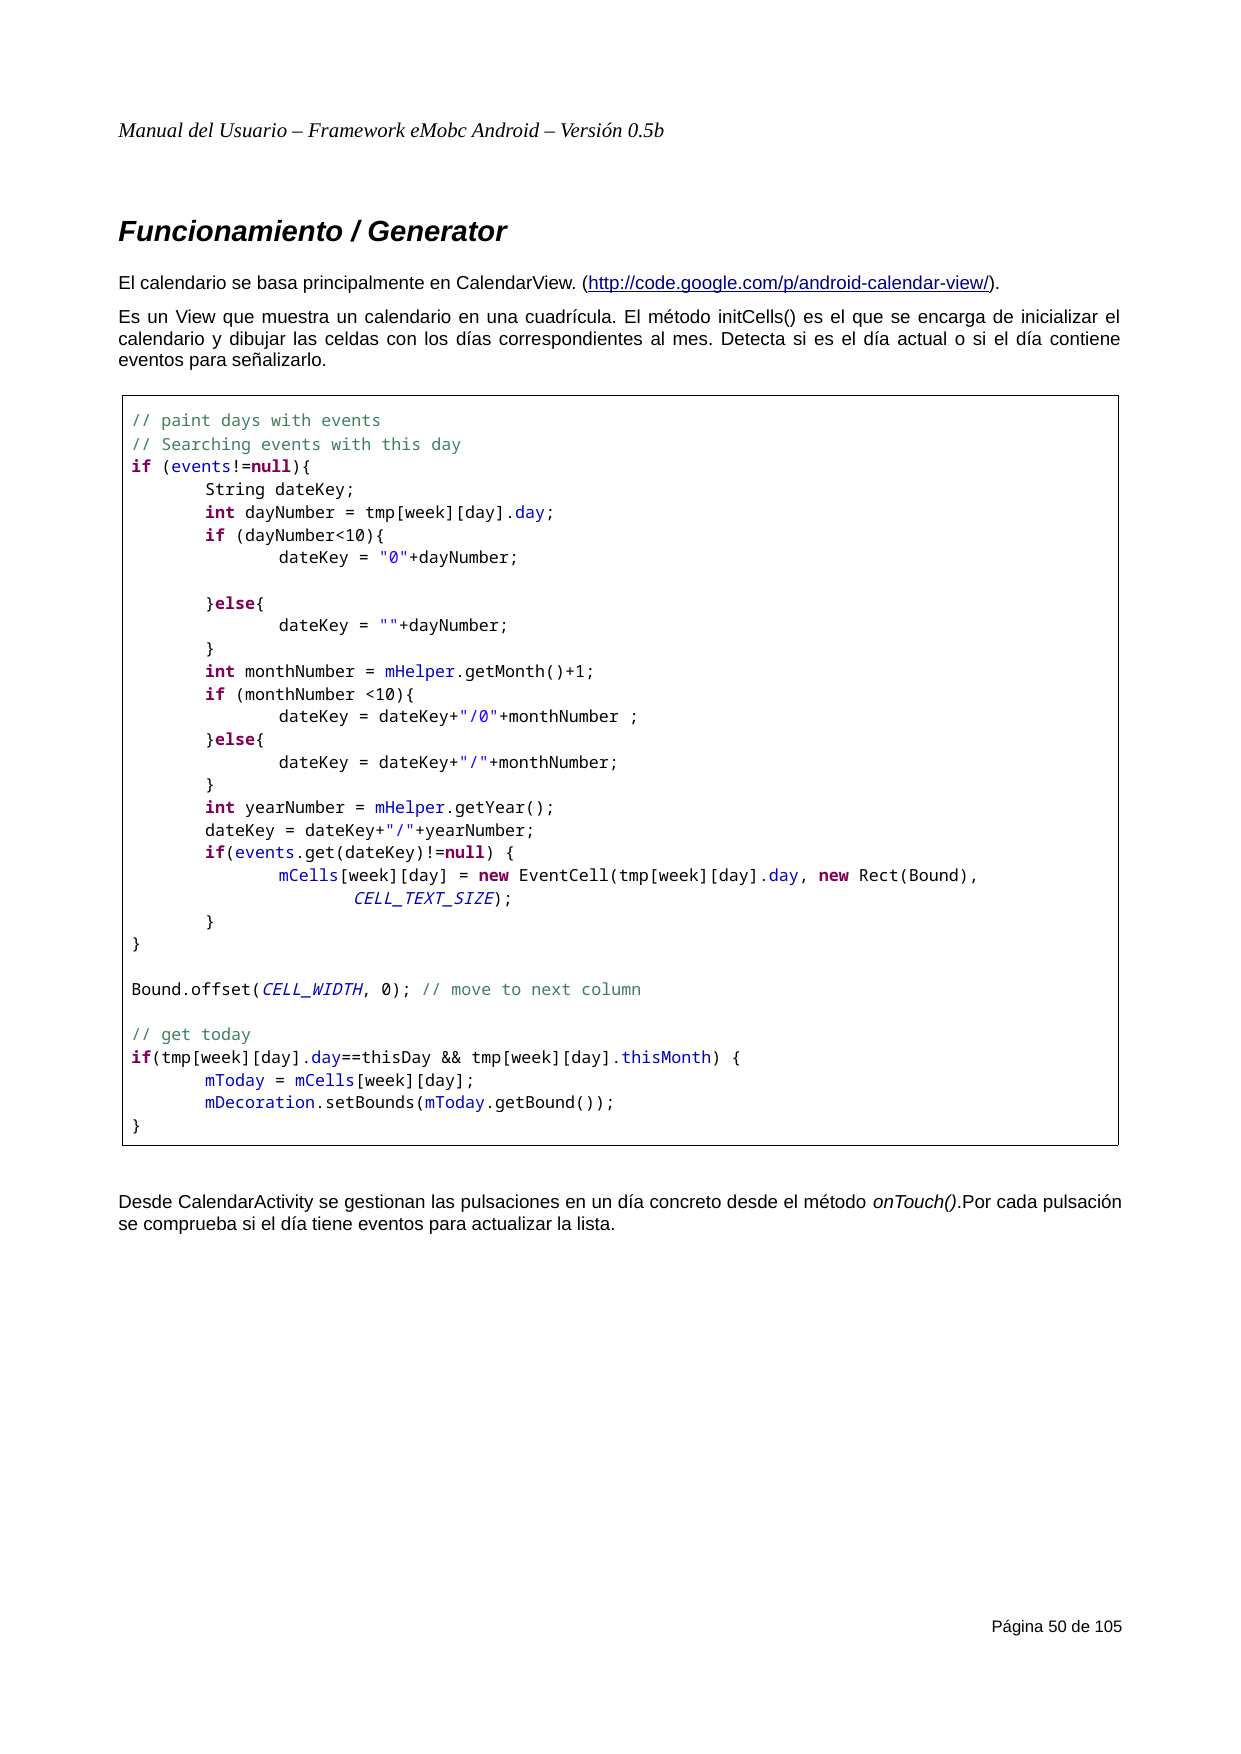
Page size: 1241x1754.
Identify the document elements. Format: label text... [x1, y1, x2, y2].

text } [123, 909, 1109, 932]
text if (monthNumber <10){ [123, 682, 1109, 705]
text if(events.get(dateKey)!=null) { [123, 841, 1109, 864]
text if (events!=null){ [123, 455, 1109, 478]
subtitle Funcionamiento / Generator [118, 214, 1122, 248]
text } [123, 1114, 1109, 1136]
text }else{ [123, 591, 1109, 614]
text if(tmp[week][day].day==thisDay && tmp[week][day].thisMonth) { [123, 1046, 1109, 1068]
text } [123, 773, 1109, 796]
text int yearNumber = mHelper.getYear(); [123, 796, 1109, 818]
text } [123, 637, 1109, 659]
text String dateKey; [123, 478, 1109, 501]
text // get today [123, 1023, 1109, 1046]
text } [123, 932, 1109, 955]
text // Searching events with this day [123, 432, 1109, 455]
text Bound.offset(CELL_WIDTH, 0); // move to next column [123, 977, 1109, 1000]
text int monthNumber = mHelper.getMonth()+1; [123, 659, 1109, 682]
text dateKey = dateKey+"/0"+monthNumber ; [123, 705, 1109, 728]
text }else{ [123, 728, 1109, 750]
text dateKey = dateKey+"/"+yearNumber; [123, 818, 1109, 841]
text mCells[week][day] = new EventCell(tmp[week][day].day, new Rect(Bound), CELL_TEXT_SIZE); [123, 864, 1109, 909]
text int dayNumber = tmp[week][day].day; [123, 501, 1109, 523]
text dateKey = "0"+dayNumber; [123, 546, 1109, 569]
text dateKey = ""+dayNumber; [123, 614, 1109, 637]
text Es un View que muestra un calendario en una cuadrícula. El método initCells() es el que se encarga de inicializar el calendario y dibujar las celdas con los días correspondientes al mes. Detecta si es el día actual o si el día contiene eventos para señalizarlo. [118, 306, 1122, 371]
text mToday = mCells[week][day]; [123, 1068, 1109, 1091]
subtitle Desde CalendarActivity se gestionan las pulsaciones en un día concreto desde el método onTouch().Por cada pulsación se comprueba si el día tiene eventos para actualizar la lista. [118, 1191, 1122, 1234]
text dateKey = dateKey+"/"+monthNumber; [123, 750, 1109, 773]
text // paint days with events [123, 404, 1109, 432]
text El calendario se basa principalmente en CalendarView. (http://code.google.com/p/android-calendar-view/). [118, 272, 1122, 293]
text mDecoration.setBounds(mToday.getBound()); [123, 1091, 1109, 1114]
text if (dayNumber<10){ [123, 523, 1109, 546]
